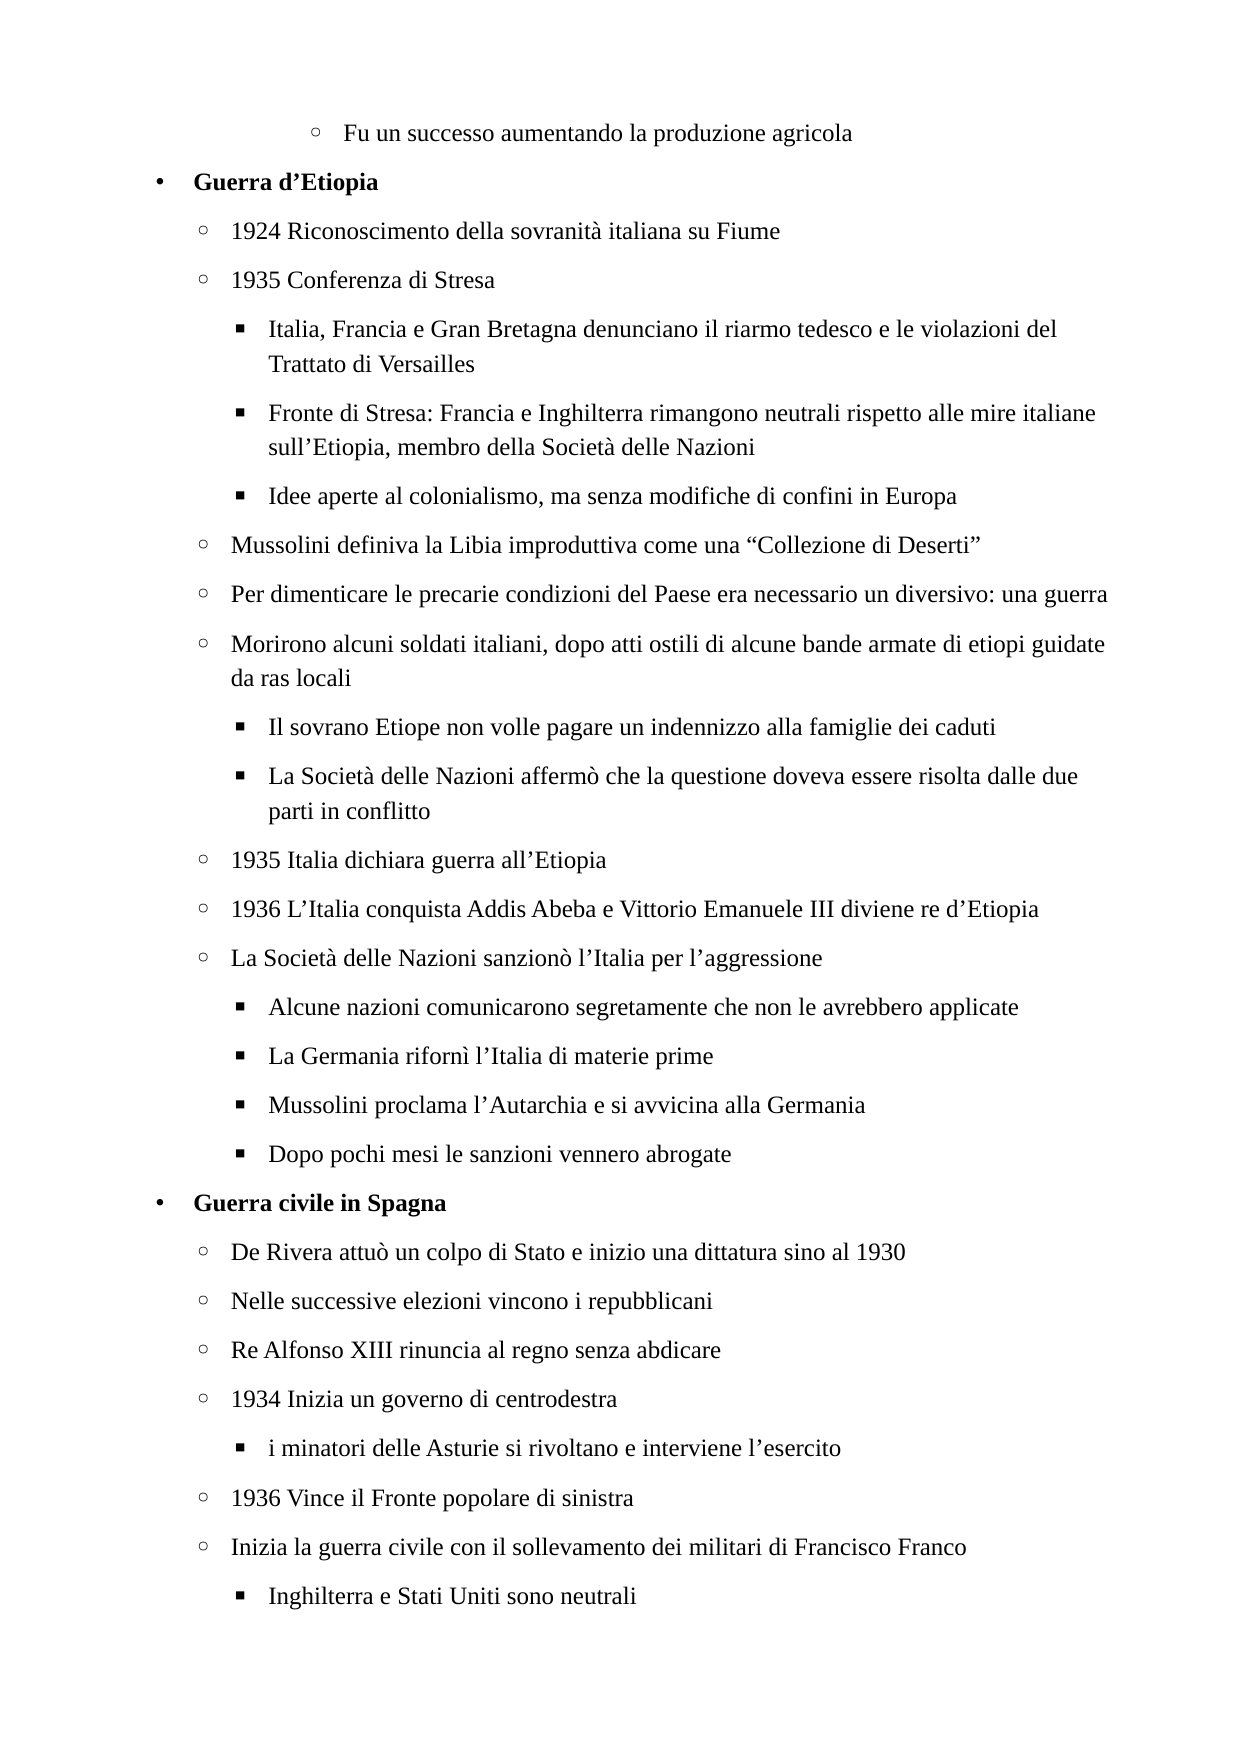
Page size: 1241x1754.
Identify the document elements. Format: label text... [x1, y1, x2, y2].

list Mussolini definiva la Libia improduttiva come una “Collezione di Deserti” [193, 531, 1122, 559]
list Idee aperte al colonialismo, ma senza modifiche di confini in Europa [231, 481, 1122, 510]
list Italia, Francia e Gran Bretagna denunciano il riarmo tedesco e le violazioni del Trattato di Versailles [231, 314, 1122, 378]
list Nelle successive elezioni vincono i repubblicani [193, 1286, 1122, 1315]
list La Germania rifornì l’Italia di materie prime [231, 1041, 1122, 1070]
list Per dimenticare le precarie condizioni del Paese era necessario un diversivo: una guerra [193, 579, 1122, 608]
list La Società delle Nazioni sanzionò l’Italia per l’aggressione [193, 943, 1122, 972]
list La Società delle Nazioni affermò che la questione doveva essere risolta dalle due parti in conflitto [231, 761, 1122, 824]
list Fu un successo aumentando la produzione agricola [306, 118, 1122, 147]
list Inghilterra e Stati Uniti sono neutrali [231, 1581, 1122, 1609]
list De Rivera attuò un colpo di Stato e inizio una dittatura sino al 1930 [193, 1237, 1122, 1266]
list 1936 L’Italia conquista Addis Abeba e Vittorio Emanuele III diviene re d’Etiopia [193, 894, 1122, 923]
list 1935 Italia dichiara guerra all’Etiopia [193, 845, 1122, 873]
list Inizia la guerra civile con il sollevamento dei militari di Francisco Franco [193, 1532, 1122, 1560]
list Morirono alcuni soldati italiani, dopo atti ostili di alcune bande armate di etiopi guidate da ras locali [193, 629, 1122, 692]
list 1935 Conferenza di Stresa [193, 265, 1122, 294]
list Il sovrano Etiope non volle pagare un indennizzo alla famiglie dei caduti [231, 712, 1122, 741]
list 1934 Inizia un governo di centrodestra [193, 1384, 1122, 1413]
list 1936 Vince il Fronte popolare di sinistra [193, 1483, 1122, 1511]
list Guerra d’Etiopia [156, 167, 1122, 196]
list Guerra civile in Spagna [156, 1188, 1122, 1217]
list Fronte di Stresa: Francia e Inghilterra rimangono neutrali rispetto alle mire italiane sull’Etiopia, membro della Società delle Nazioni [231, 398, 1122, 461]
list Re Alfonso XIII rinuncia al regno senza abdicare [193, 1335, 1122, 1364]
list i minatori delle Asturie si rivoltano e interviene l’esercito [231, 1433, 1122, 1462]
list Alcune nazioni comunicarono segretamente che non le avrebbero applicate [231, 992, 1122, 1021]
list Mussolini proclama l’Autarchia e si avvicina alla Germania [231, 1090, 1122, 1119]
list Dopo pochi mesi le sanzioni vennero abrogate [231, 1139, 1122, 1168]
list 1924 Riconoscimento della sovranità italiana su Fiume [193, 216, 1122, 245]
